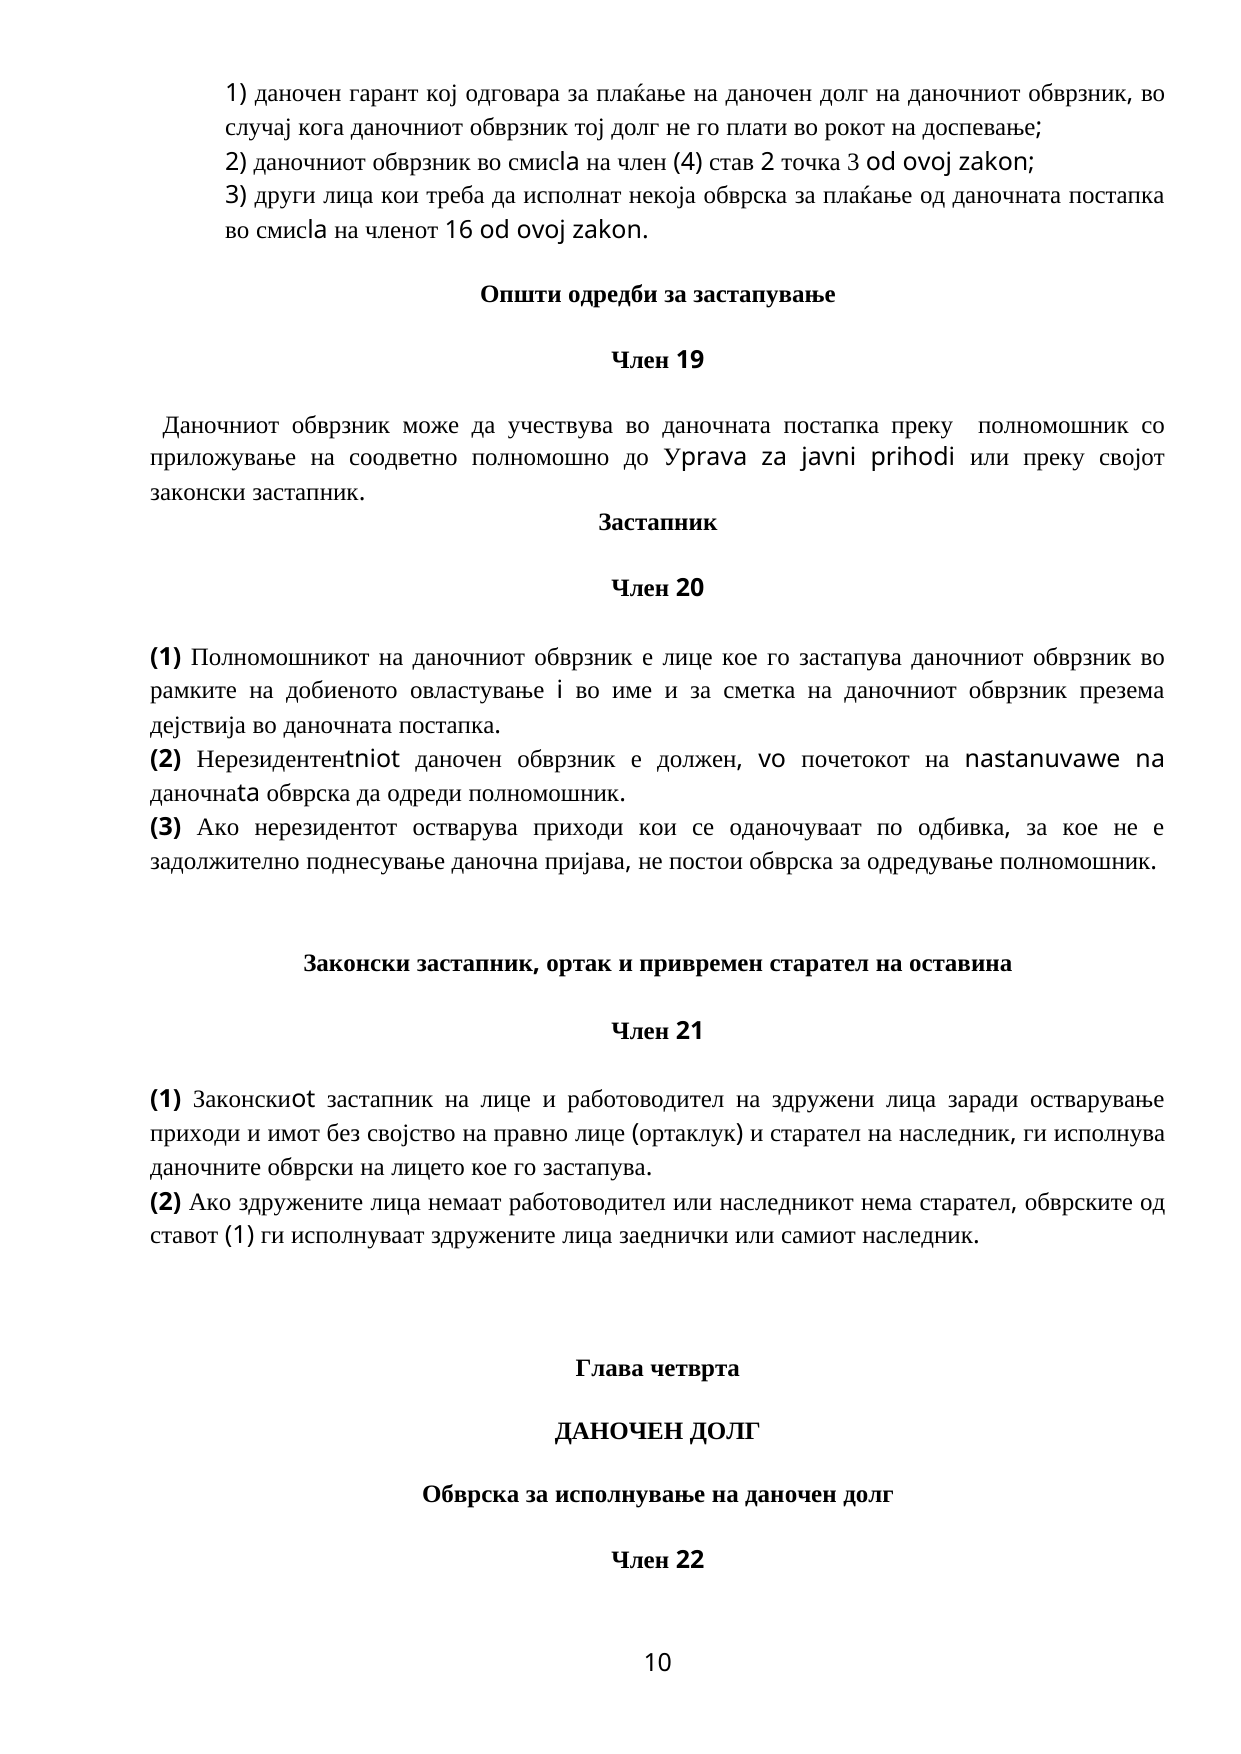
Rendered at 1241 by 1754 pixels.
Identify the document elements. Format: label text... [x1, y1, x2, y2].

text Член 22 [150, 1542, 1165, 1576]
text Законски застапник, ортак и привремен старател на оставина [150, 945, 1165, 979]
text (2) Ако здружените лица немаат работоводител или наследникот нема старател, обврските од ставот (1) ги исполнуваат здружените лица заеднички или самиот наследник. [150, 1183, 1165, 1251]
text 3) други лица кои треба да исполнат некоја обврска за плаќање од даночната постапка во смисla на членот 16 od ovoj zakon. [225, 177, 1165, 245]
text Член 19 [150, 342, 1165, 376]
text ДАНОЧЕН ДОЛГ [150, 1416, 1165, 1445]
text Застапник [150, 507, 1165, 536]
text Член 20 [150, 570, 1165, 604]
text (3) Ако нерезидентот остварува приходи кои се оданочуваат по одбивка, за кое не е задолжително поднесување даночна пријава, не постои обврска за одредување полномошник. [150, 808, 1165, 877]
text Даночниот обврзник може да учествува во даночната постапка преку полномошник со приложување на соодветно полномошно до Уprava za javni prihodi или преку својот законски застапник. [150, 410, 1165, 507]
text (2) Нерезидентенtniot даночен обврзник е должен, vo почетокот на nastanuvawe na даночнаta обврска да одреди полномошник. [150, 740, 1165, 808]
text Општи одредби за застапување [150, 279, 1165, 308]
text Обврска за исполнување на даночен долг [150, 1479, 1165, 1508]
text 2) даночниот обврзник во смисla на член (4) став 2 точка 3 od ovoj zakon; [225, 143, 1165, 177]
text 1) даночен гарант кој одговара за плаќање на даночен долг на даночниот обврзник, во случај кога даночниот обврзник тој долг не го плати во рокот на доспевање; [225, 75, 1165, 143]
text Глава четврта [150, 1353, 1165, 1382]
text (1) Полномошникот на даночниот обврзник е лице кое го застапува даночниот обврзник во рамките на добиеното овластување i во име и за сметка на даночниот обврзник презема дејствија во даночната постапка. [150, 638, 1165, 740]
text Член 21 [150, 1013, 1165, 1047]
text (1) Законскиot застапник на лице и работоводител на здружени лица заради остварување приходи и имот без својство на правно лице (ортаклук) и старател на наследник, ги исполнува даночните обврски на лицето кое го застапува. [150, 1081, 1165, 1183]
